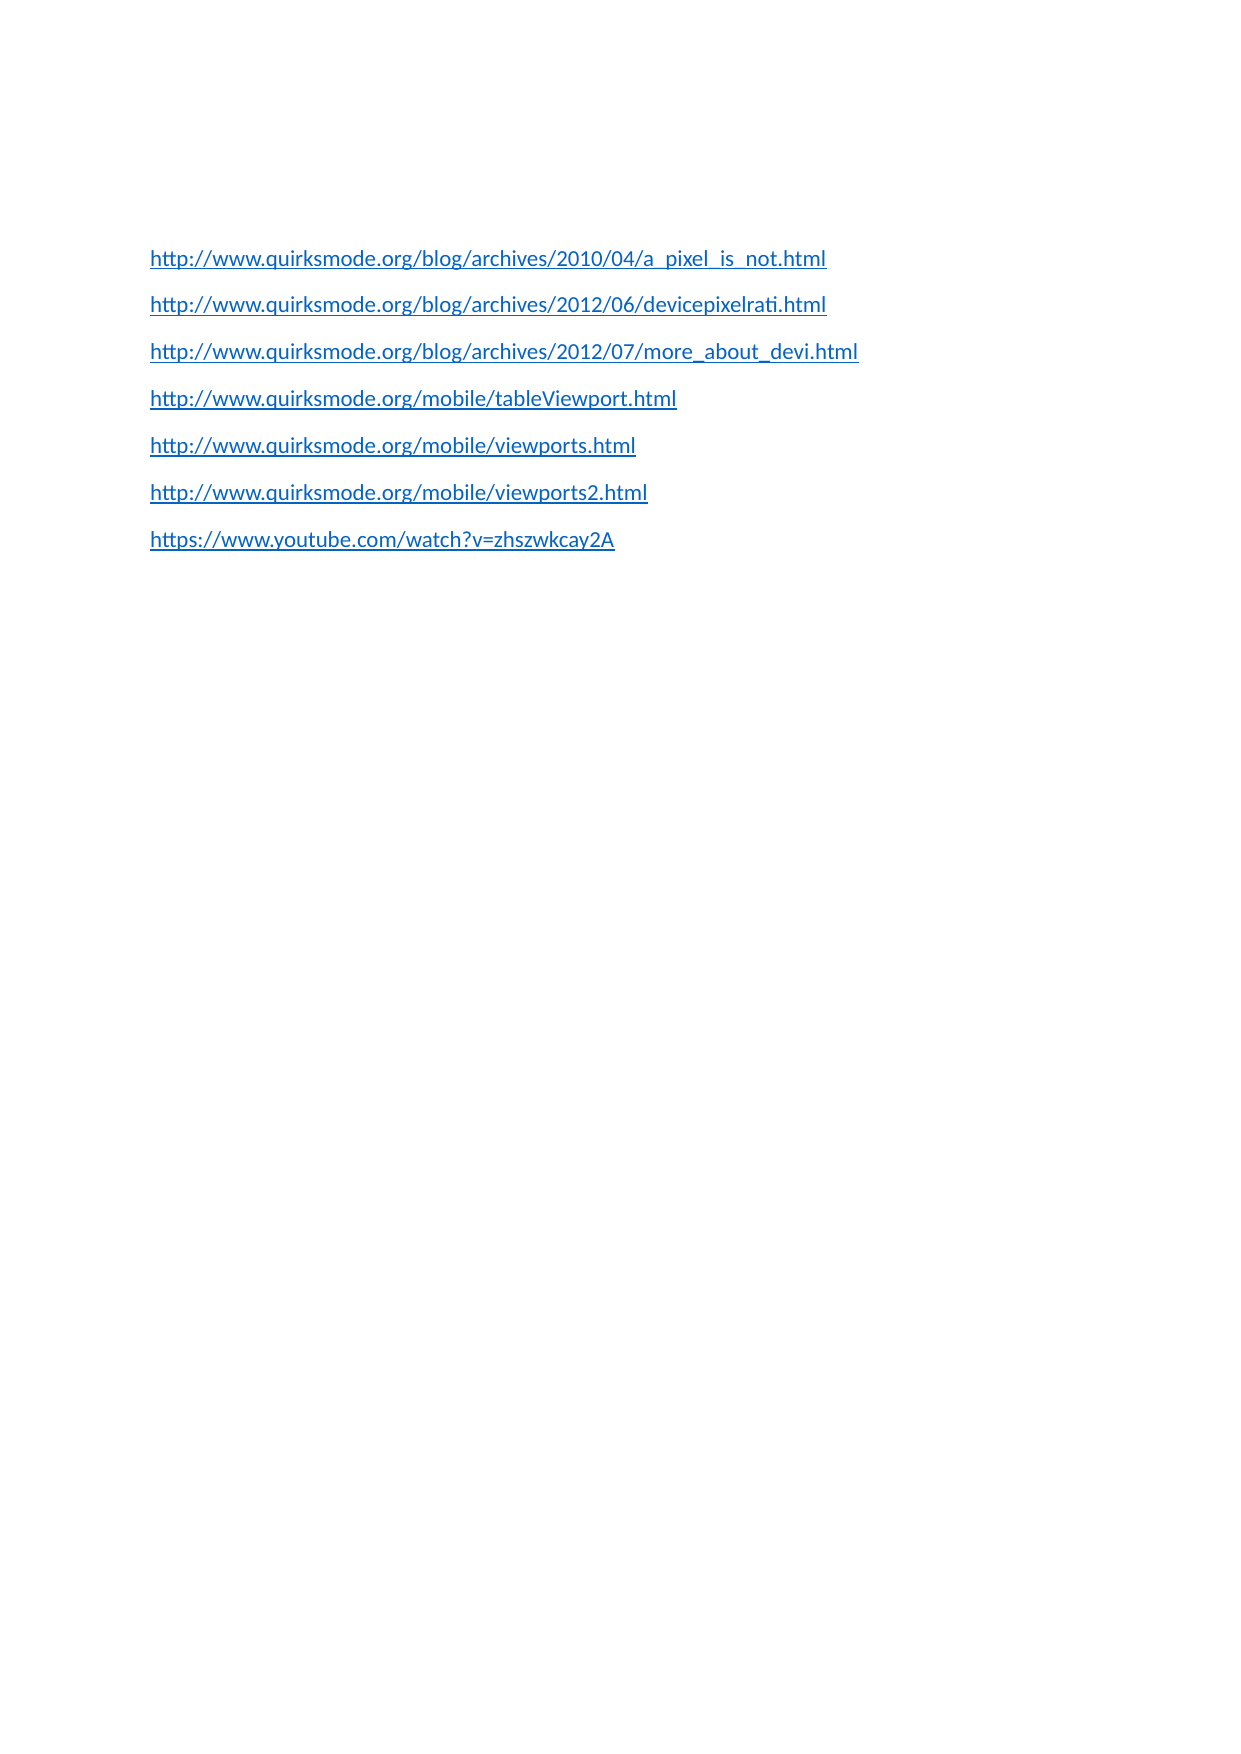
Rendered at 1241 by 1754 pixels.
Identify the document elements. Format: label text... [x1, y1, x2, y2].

text http://www.quirksmode.org/mobile/viewports.html [150, 431, 1090, 459]
text http://www.quirksmode.org/blog/archives/2012/06/devicepixelrati.html [150, 291, 1090, 319]
text http://www.quirksmode.org/blog/archives/2010/04/a_pixel_is_not.html [150, 244, 1090, 272]
text http://www.quirksmode.org/mobile/viewports2.html [150, 478, 1090, 506]
text http://www.quirksmode.org/blog/archives/2012/07/more_about_devi.html [150, 337, 1090, 366]
text https://www.youtube.com/watch?v=zhszwkcay2A [150, 525, 1090, 553]
text http://www.quirksmode.org/mobile/tableViewport.html [150, 384, 1090, 412]
